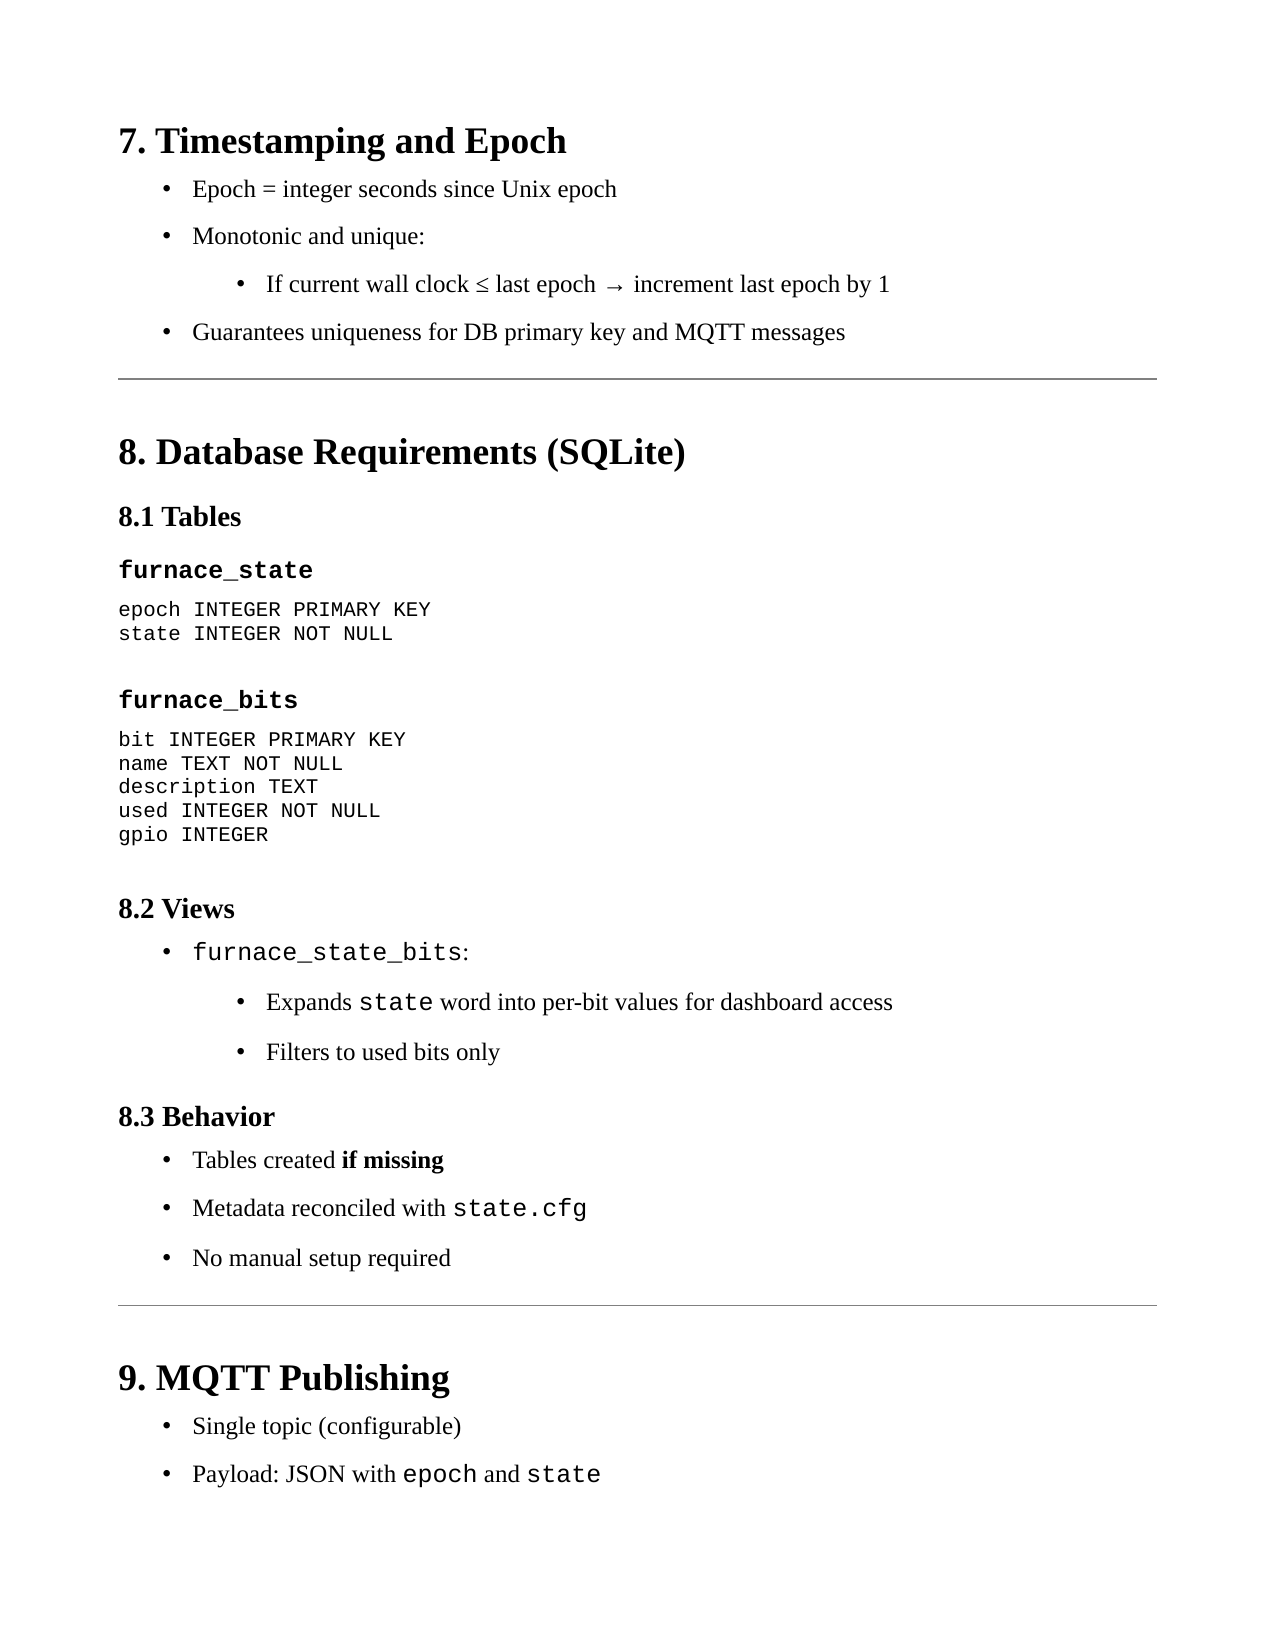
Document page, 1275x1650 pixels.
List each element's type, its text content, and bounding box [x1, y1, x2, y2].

list furnace_state_bits: [162, 937, 1157, 968]
subtitle 8. Database Requirements (SQLite) [118, 429, 1157, 472]
subtitle furnace_state [118, 558, 1157, 586]
text state INTEGER NOT NULL [118, 622, 1157, 646]
list Monotonic and unique: [162, 221, 1157, 250]
subtitle 8.2 Views [118, 891, 1157, 925]
list Guarantees uniqueness for DB primary key and MQTT messages [162, 317, 1157, 345]
text name TEXT NOT NULL [118, 753, 1157, 776]
list No manual setup required [162, 1243, 1157, 1272]
list Expands state word into per-bit values for dashboard access [236, 987, 1157, 1018]
text gpio INTEGER [118, 823, 1157, 847]
subtitle furnace_bits [118, 688, 1157, 716]
list Single topic (configurable) [162, 1411, 1157, 1440]
text description TEXT [118, 776, 1157, 800]
text used INTEGER NOT NULL [118, 800, 1157, 823]
list Metadata reconciled with state.cfg [162, 1193, 1157, 1224]
list Filters to used bits only [236, 1037, 1157, 1066]
list Tables created if missing [162, 1146, 1157, 1174]
text epoch INTEGER PRIMARY KEY [118, 599, 1157, 622]
subtitle 9. MQTT Publishing [118, 1356, 1157, 1399]
list If current wall clock ≤ last epoch → increment last epoch by 1 [236, 269, 1157, 298]
text bit INTEGER PRIMARY KEY [118, 729, 1157, 753]
list Epoch = integer seconds since Unix epoch [162, 174, 1157, 202]
list Payload: JSON with epoch and state [162, 1459, 1157, 1490]
subtitle 8.3 Behavior [118, 1099, 1157, 1133]
subtitle 7. Timestamping and Epoch [118, 118, 1157, 161]
subtitle 8.1 Tables [118, 499, 1157, 533]
